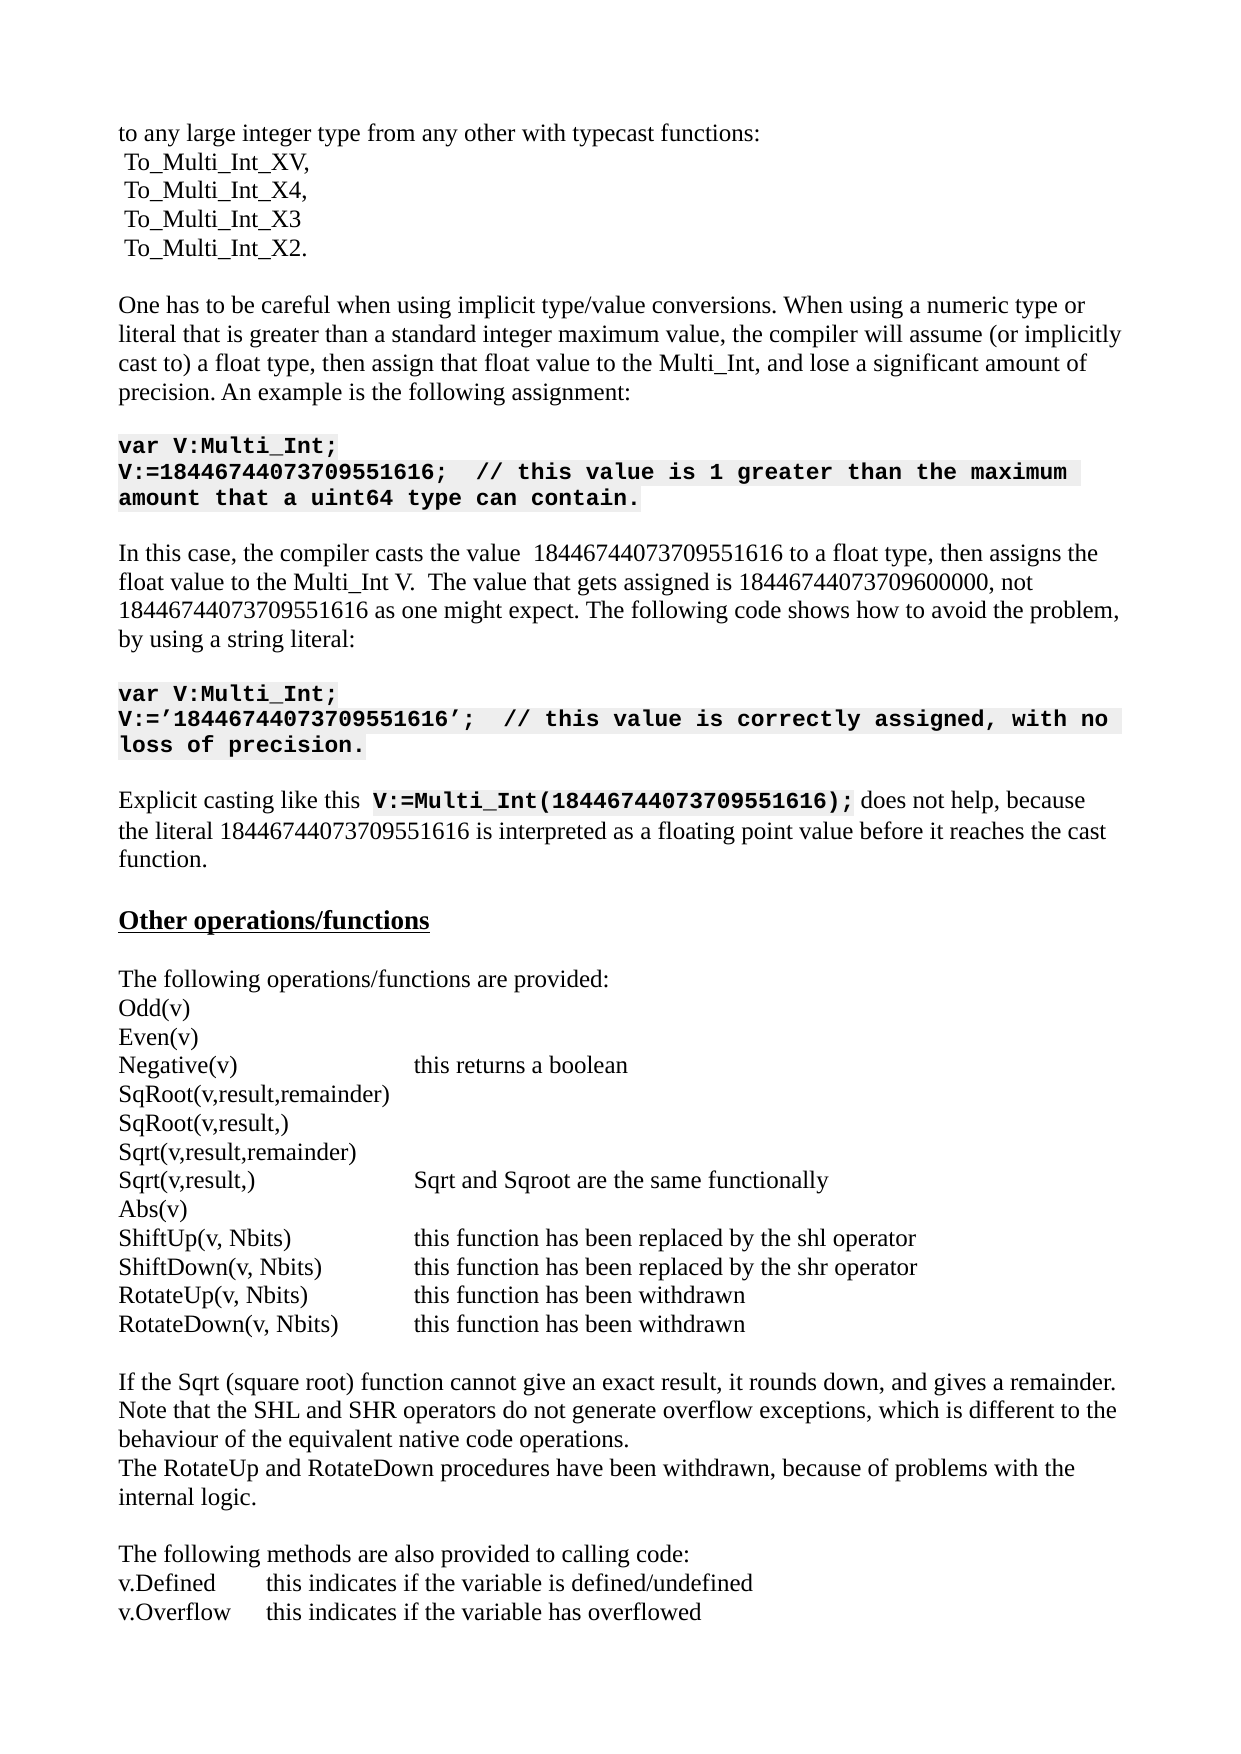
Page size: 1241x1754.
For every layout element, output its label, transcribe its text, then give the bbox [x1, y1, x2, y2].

text To_Multi_Int_X4, [118, 176, 1122, 204]
text Sqrt(v,result,remainder) [118, 1137, 1122, 1166]
text To_Multi_Int_XV, [118, 147, 1122, 176]
text Explicit casting like this V:=Multi_Int(18446744073709551616); does not help, because the literal 18446744073709551616 is interpreted as a floating point value before it reaches the cast function. [118, 786, 1122, 873]
text v.Overflow this indicates if the variable has overflowed [118, 1597, 1122, 1626]
text Odd(v) [118, 993, 1122, 1022]
text Sqrt(v,result,) Sqrt and Sqroot are the same functionally [118, 1166, 1122, 1194]
text var V:Multi_Int; [118, 682, 1122, 708]
text Negative(v) this returns a boolean [118, 1051, 1122, 1079]
text RotateDown(v, Nbits) this function has been withdrawn [118, 1309, 1122, 1338]
text If the Sqrt (square root) function cannot give an exact result, it rounds down, and gives a remainder. Note that the SHL and SHR operators do not generate overflow exceptions, which is different to the behaviour of the equivalent native code operations. [118, 1367, 1122, 1453]
text V:=’18446744073709551616’; // this value is correctly assigned, with no loss of precision. [118, 708, 1122, 760]
text Other operations/functions [118, 904, 1122, 936]
text The RotateUp and RotateDown procedures have been withdrawn, because of problems with the internal logic. [118, 1453, 1122, 1511]
text V:=18446744073709551616; // this value is 1 greater than the maximum amount that a uint64 type can contain. [118, 460, 1122, 512]
text to any large integer type from any other with typecast functions: [118, 118, 1122, 147]
text Abs(v) [118, 1194, 1122, 1223]
text RotateUp(v, Nbits) this function has been withdrawn [118, 1281, 1122, 1309]
text Even(v) [118, 1022, 1122, 1051]
text To_Multi_Int_X3 [118, 204, 1122, 233]
text The following operations/functions are provided: [118, 964, 1122, 993]
text To_Multi_Int_X2. [118, 233, 1122, 262]
text v.Defined this indicates if the variable is defined/undefined [118, 1568, 1122, 1597]
text One has to be careful when using implicit type/value conversions. When using a numeric type or literal that is greater than a standard integer maximum value, the compiler will assume (or implicitly cast to) a float type, then assign that float value to the Multi_Int, and lose a significant amount of precision. An example is the following assignment: [118, 291, 1122, 406]
text SqRoot(v,result,remainder) [118, 1079, 1122, 1108]
text In this case, the compiler casts the value 18446744073709551616 to a float type, then assigns the float value to the Multi_Int V. The value that gets assigned is 18446744073709600000, not 18446744073709551616 as one might expect. The following code shows how to avoid the problem, by using a string literal: [118, 538, 1122, 653]
text The following methods are also provided to calling code: [118, 1539, 1122, 1568]
text ShiftUp(v, Nbits) this function has been replaced by the shl operator [118, 1223, 1122, 1252]
text SqRoot(v,result,) [118, 1108, 1122, 1137]
text var V:Multi_Int; [118, 434, 1122, 460]
text ShiftDown(v, Nbits) this function has been replaced by the shr operator [118, 1252, 1122, 1281]
